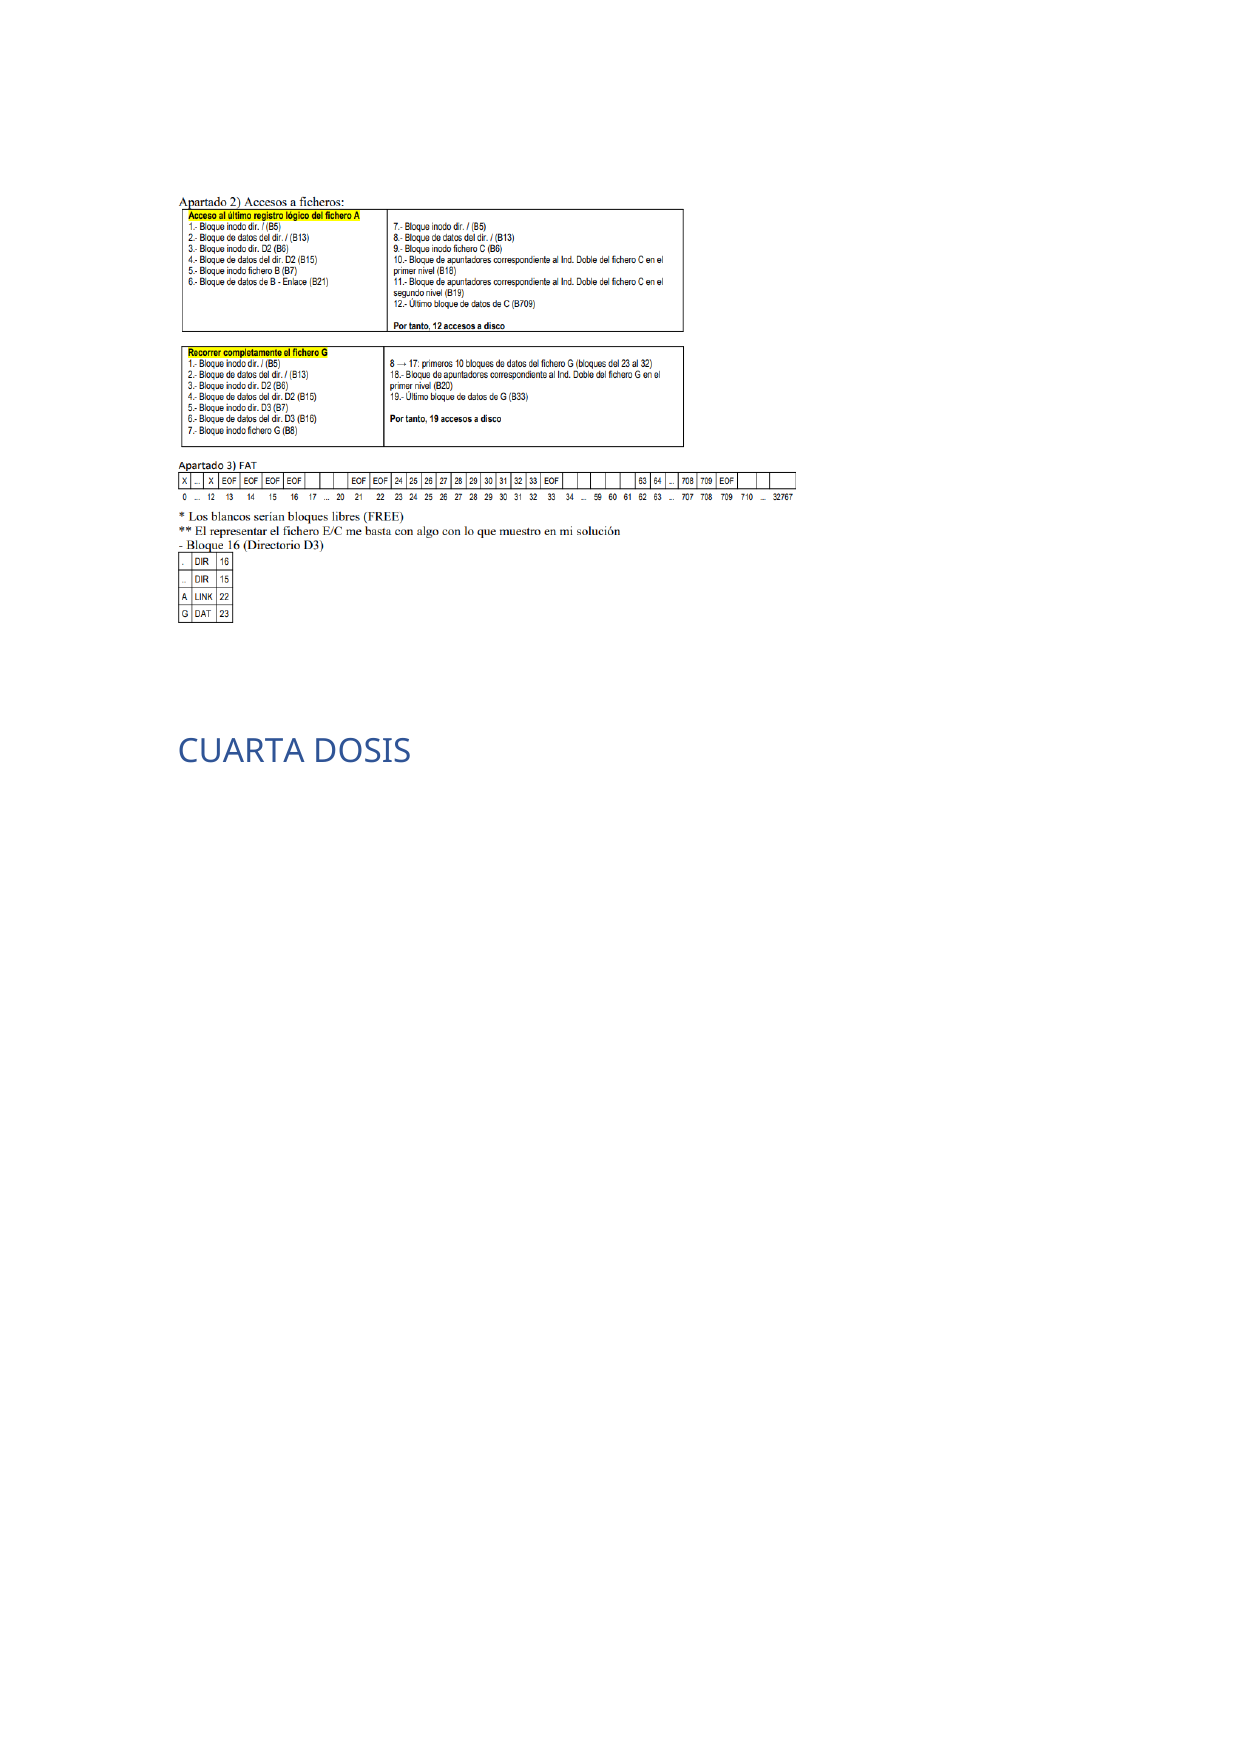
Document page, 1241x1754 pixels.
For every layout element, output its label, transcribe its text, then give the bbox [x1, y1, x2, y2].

subtitle CUARTA DOSIS [177, 726, 1063, 772]
